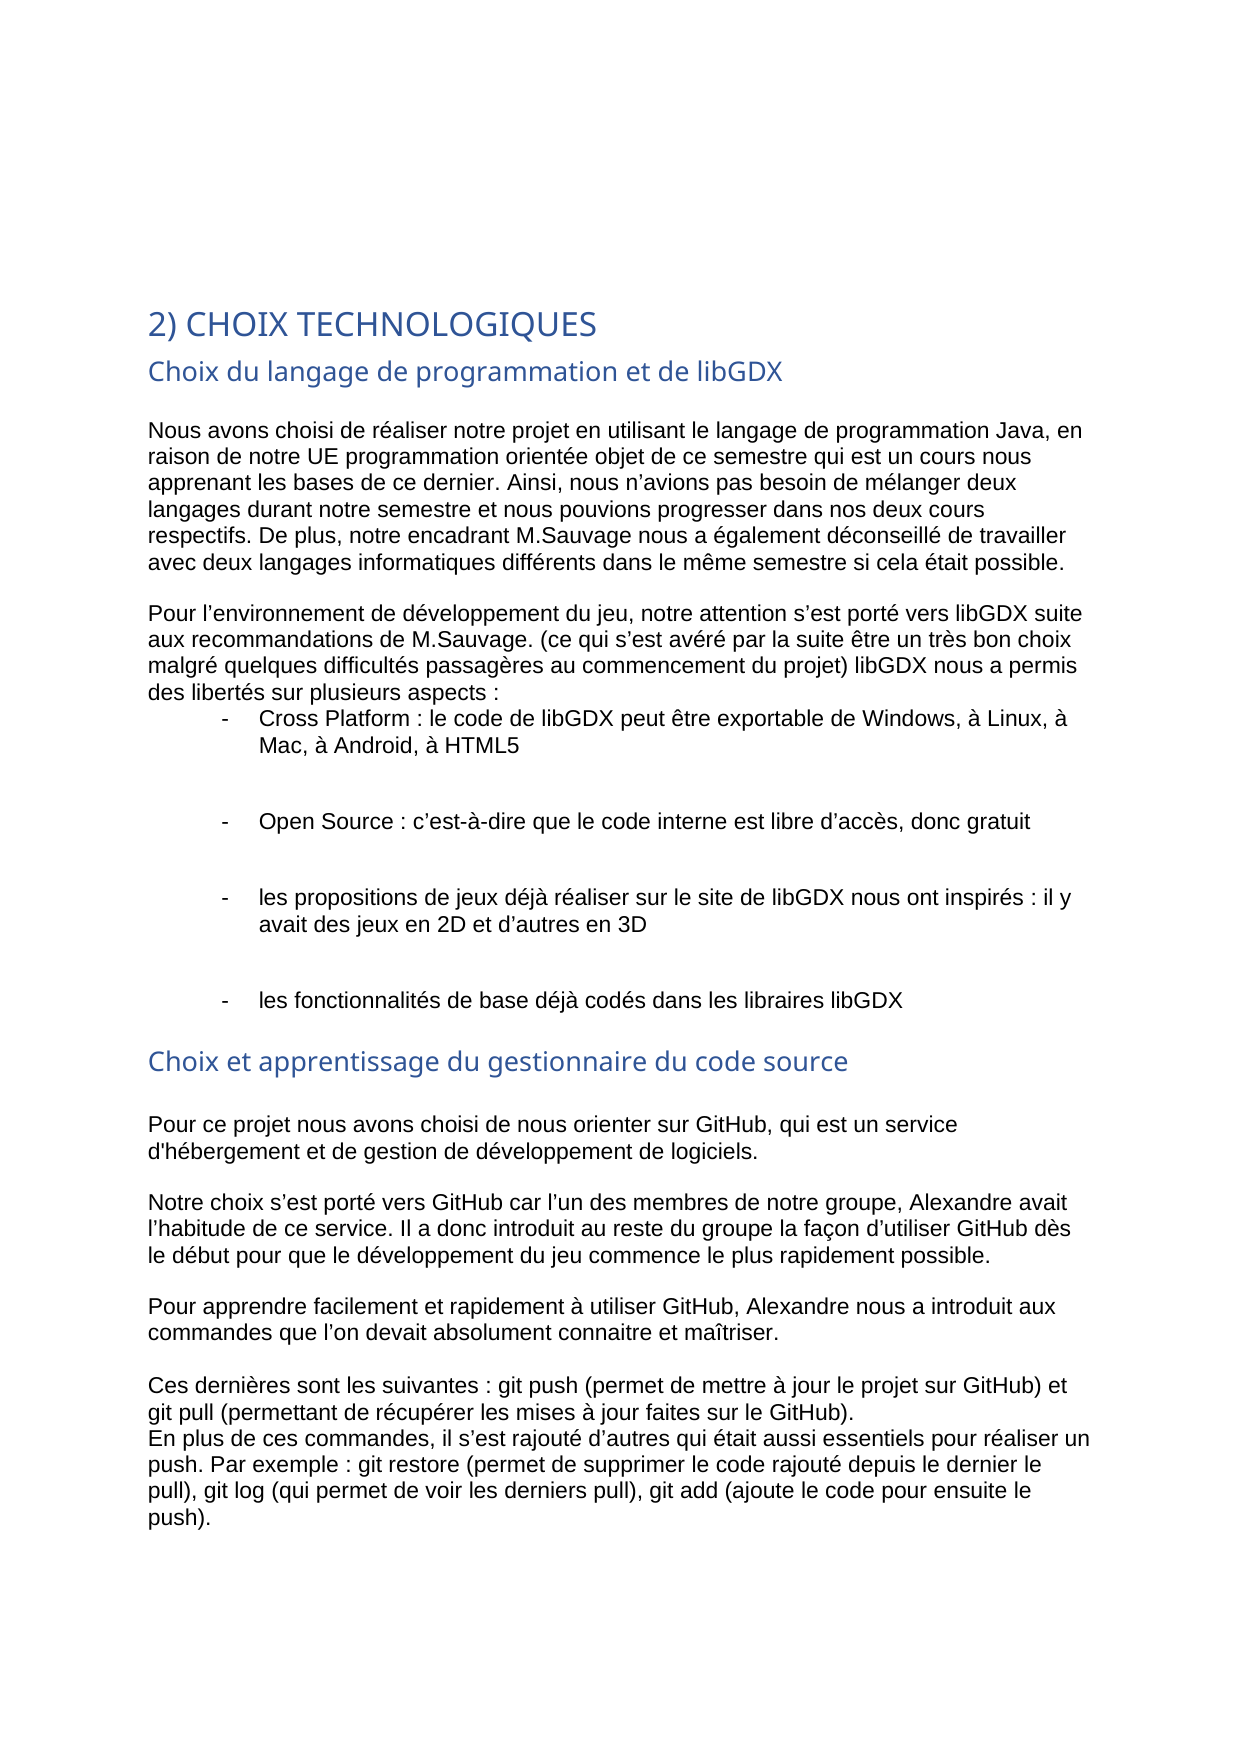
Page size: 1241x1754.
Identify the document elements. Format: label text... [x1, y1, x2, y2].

text Pour ce projet nous avons choisi de nous orienter sur GitHub, qui est un service d'hébergement et de gestion de développement de logiciels. [148, 1111, 1093, 1164]
text En plus de ces commandes, il s’est rajouté d’autres qui était aussi essentiels pour réaliser un push. Par exemple : git restore (permet de supprimer le code rajouté depuis le dernier le pull), git log (qui permet de voir les derniers pull), git add (ajoute le code pour ensuite le push). [148, 1425, 1093, 1530]
text Pour apprendre facilement et rapidement à utiliser GitHub, Alexandre nous a introduit aux commandes que l’on devait absolument connaitre et maîtriser. [148, 1293, 1093, 1346]
subtitle Choix et apprentissage du gestionnaire du code source [148, 1042, 1093, 1079]
list les propositions de jeux déjà réaliser sur le site de libGDX nous ont inspirés : il y avait des jeux en 2D et d’autres en 3D [221, 884, 1093, 937]
list les fonctionnalités de base déjà codés dans les libraires libGDX [221, 987, 1093, 1013]
text Ces dernières sont les suivantes : git push (permet de mettre à jour le projet sur GitHub) et git pull (permettant de récupérer les mises à jour faites sur le GitHub). [148, 1372, 1093, 1425]
subtitle Choix du langage de programmation et de libGDX [148, 353, 1093, 389]
text Pour l’environnement de développement du jeu, notre attention s’est porté vers libGDX suite aux recommandations de M.Sauvage. (ce qui s’est avéré par la suite être un très bon choix malgré quelques difficultés passagères au commencement du projet) libGDX nous a permis des libertés sur plusieurs aspects : [148, 600, 1093, 705]
list Open Source : c’est-à-dire que le code interne est libre d’accès, donc gratuit [221, 808, 1093, 834]
text Nous avons choisi de réaliser notre projet en utilisant le langage de programmation Java, en raison de notre UE programmation orientée objet de ce semestre qui est un cours nous apprenant les bases de ce dernier. Ainsi, nous n’avions pas besoin de mélanger deux langages durant notre semestre et nous pouvions progresser dans nos deux cours respectifs. De plus, notre encadrant M.Sauvage nous a également déconseillé de travailler avec deux langages informatiques différents dans le même semestre si cela était possible. [148, 417, 1093, 575]
text Notre choix s’est porté vers GitHub car l’un des membres de notre groupe, Alexandre avait l’habitude de ce service. Il a donc introduit au reste du groupe la façon d’utiliser GitHub dès le début pour que le développement du jeu commence le plus rapidement possible. [148, 1189, 1093, 1268]
list Cross Platform : le code de libGDX peut être exportable de Windows, à Linux, à Mac, à Android, à HTML5 [221, 705, 1093, 758]
subtitle 2) CHOIX TECHNOLOGIQUES [148, 300, 1093, 346]
